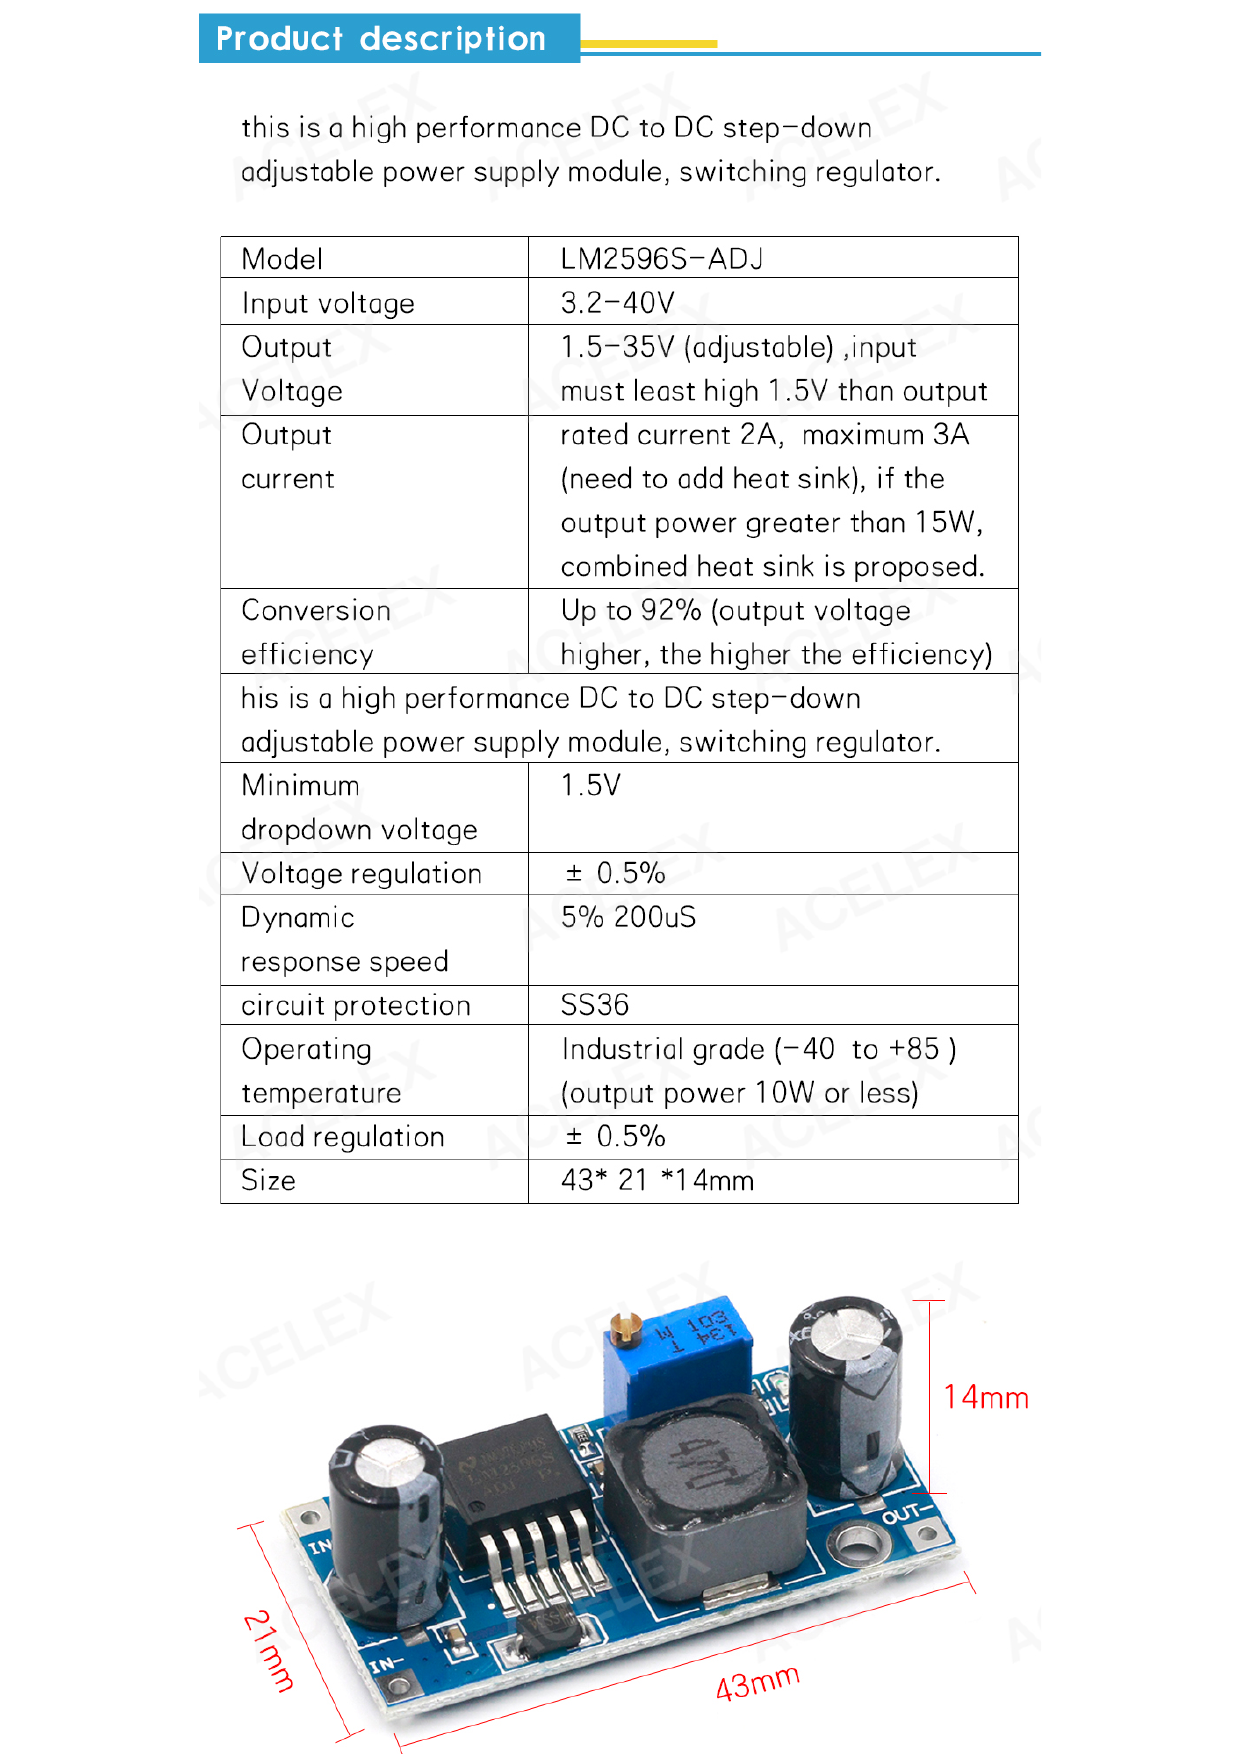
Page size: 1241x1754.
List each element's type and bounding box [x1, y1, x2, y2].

picture [199, 0, 1042, 1754]
